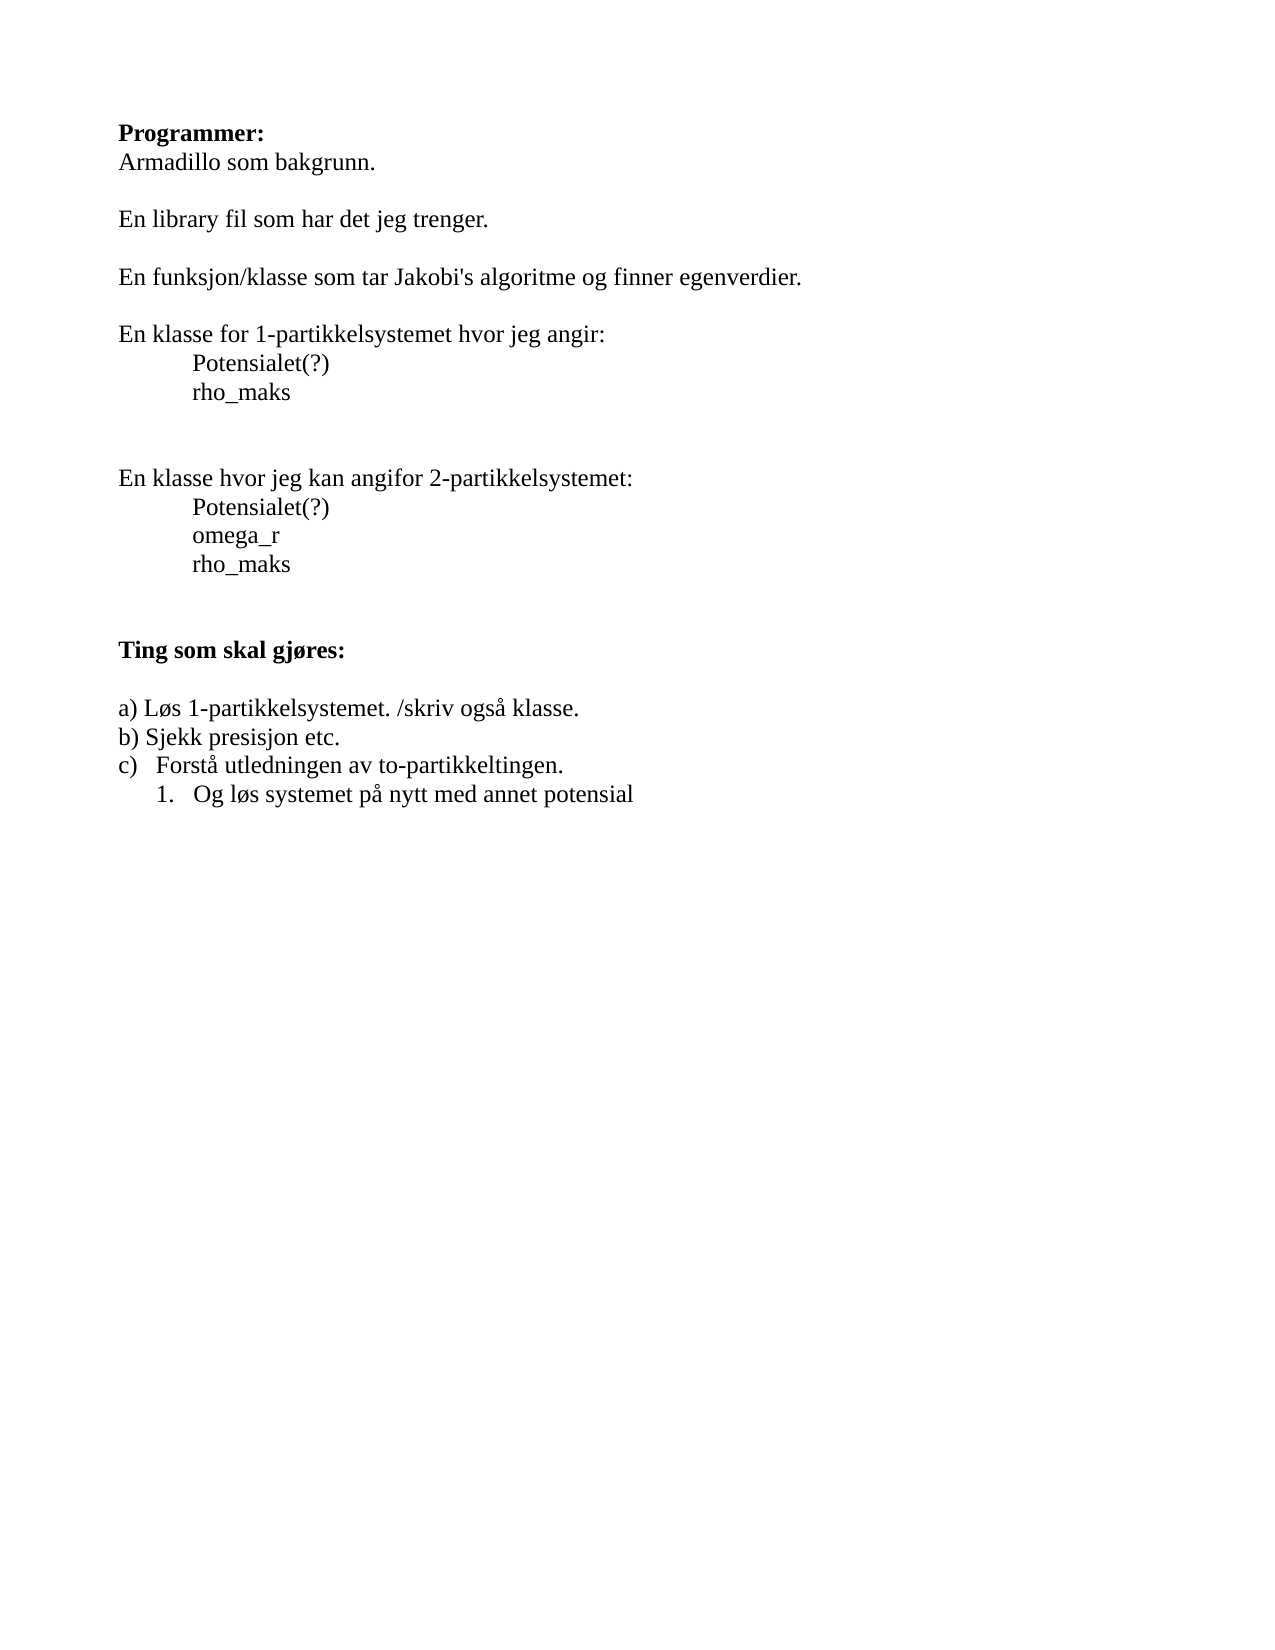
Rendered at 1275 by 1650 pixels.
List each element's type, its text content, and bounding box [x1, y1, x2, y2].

text En library fil som har det jeg trenger. [118, 204, 1157, 233]
text a) Løs 1-partikkelsystemet. /skriv også klasse. [118, 693, 1157, 722]
text omega_r [118, 521, 1157, 549]
text Ting som skal gjøres: [118, 636, 1157, 664]
text b) Sjekk presisjon etc. [118, 722, 1157, 751]
text Potensialet(?) [118, 348, 1157, 377]
text rho_maks [118, 549, 1157, 578]
text Programmer: [118, 118, 1157, 147]
text En klasse hvor jeg kan angifor 2-partikkelsystemet: [118, 463, 1157, 492]
list Forstå utledningen av to-partikkeltingen. [118, 751, 1157, 779]
text Potensialet(?) [118, 492, 1157, 521]
list Og løs systemet på nytt med annet potensial [156, 779, 1157, 808]
text rho_maks [118, 377, 1157, 406]
text En klasse for 1-partikkelsystemet hvor jeg angir: [118, 319, 1157, 348]
text En funksjon/klasse som tar Jakobi's algoritme og finner egenverdier. [118, 262, 1157, 291]
text Armadillo som bakgrunn. [118, 147, 1157, 176]
